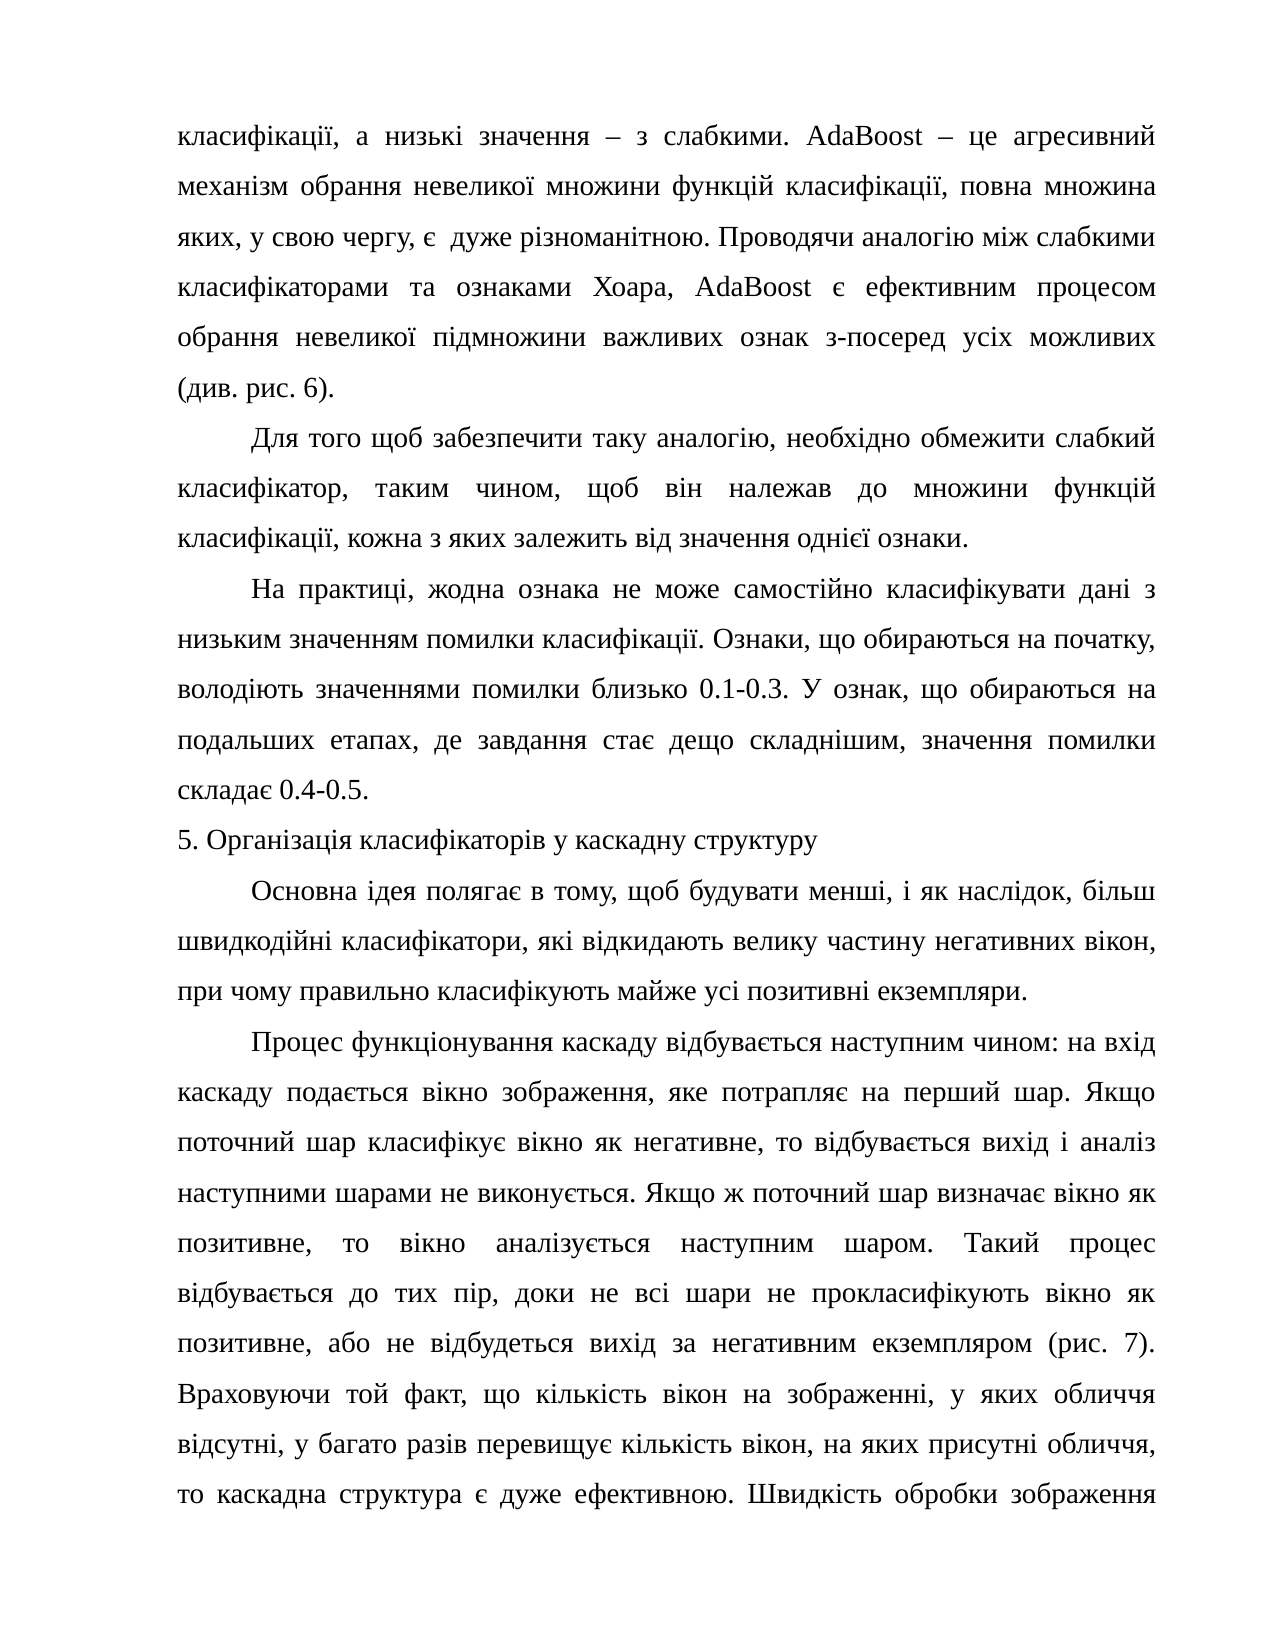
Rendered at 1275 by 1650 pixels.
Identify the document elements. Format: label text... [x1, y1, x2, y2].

text Для того щоб забезпечити таку аналогію, необхідно обмежити слабкий класифікатор, таким чином, щоб він належав до множини функцій класифікації, кожна з яких залежить від значення однієї ознаки. [177, 420, 1157, 554]
text класифікації, а низькі значення – з слабкими. AdaBoost – це агресивний механізм обрання невеликої множини функцій класифікації, повна множина яких, у свою чергу, є дуже різноманітною. Проводячи аналогію між слабкими класифікаторами та ознаками Хоара, AdaBoost є ефективним процесом обрання невеликої підмножини важливих ознак з-посеред усіх можливих (див. рис. 6). [177, 118, 1157, 403]
text 5. Організація класифікаторів у каскадну структуру [177, 822, 1157, 856]
text Процес функціонування каскаду відбувається наступним чином: на вхід каскаду подається вікно зображення, яке потрапляє на перший шар. Якщо поточний шар класифікує вікно як негативне, то відбувається вихід і аналіз наступними шарами не виконується. Якщо ж поточний шар визначає вікно як позитивне, то вікно аналізується наступним шаром. Такий процес відбувається до тих пір, доки не всі шари не прокласифікують вікно як позитивне, або не відбудеться вихід за негативним екземпляром (рис. 7). Враховуючи той факт, що кількість вікон на зображенні, у яких обличчя відсутні, у багато разів перевищує кількість вікон, на яких присутні обличчя, то каскадна структура є дуже ефективною. Швидкість обробки зображення [177, 1024, 1157, 1510]
text Основна ідея полягає в тому, щоб будувати менші, і як наслідок, більш швидкодійні класифікатори, які відкидають велику частину негативних вікон, при чому правильно класифікують майже усі позитивні екземпляри. [177, 873, 1157, 1007]
text На практиці, жодна ознака не може самостійно класифікувати дані з низьким значенням помилки класифікації. Ознаки, що обираються на початку, володіють значеннями помилки близько 0.1-0.3. У ознак, що обираються на подальших етапах, де завдання стає дещо складнішим, значення помилки складає 0.4-0.5. [177, 571, 1157, 806]
